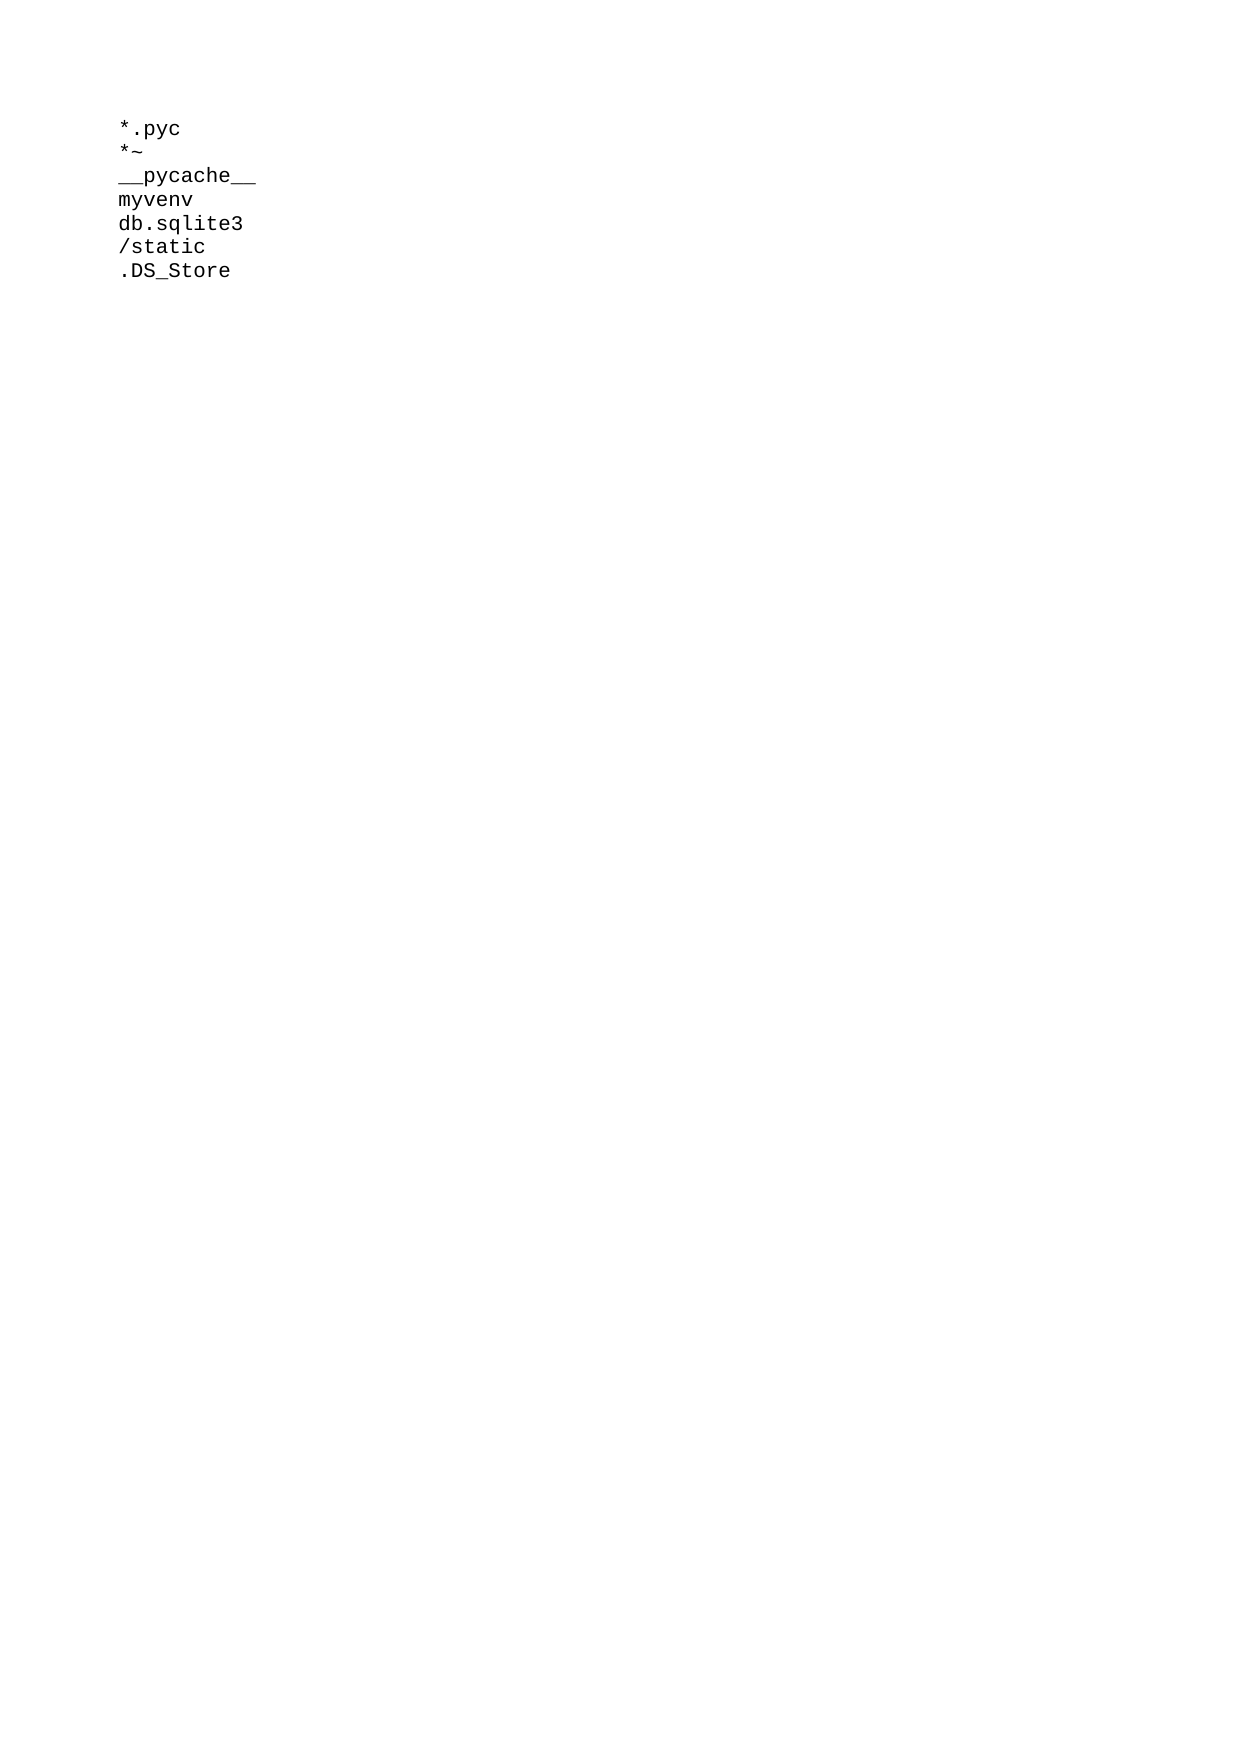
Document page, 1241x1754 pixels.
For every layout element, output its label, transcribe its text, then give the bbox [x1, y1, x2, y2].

text *.pyc [118, 118, 1122, 142]
text myvenv [118, 189, 1122, 213]
text .DS_Store [118, 260, 1122, 284]
text *~ [118, 142, 1122, 165]
text __pycache__ [118, 165, 1122, 189]
text /static [118, 236, 1122, 260]
text db.sqlite3 [118, 213, 1122, 236]
